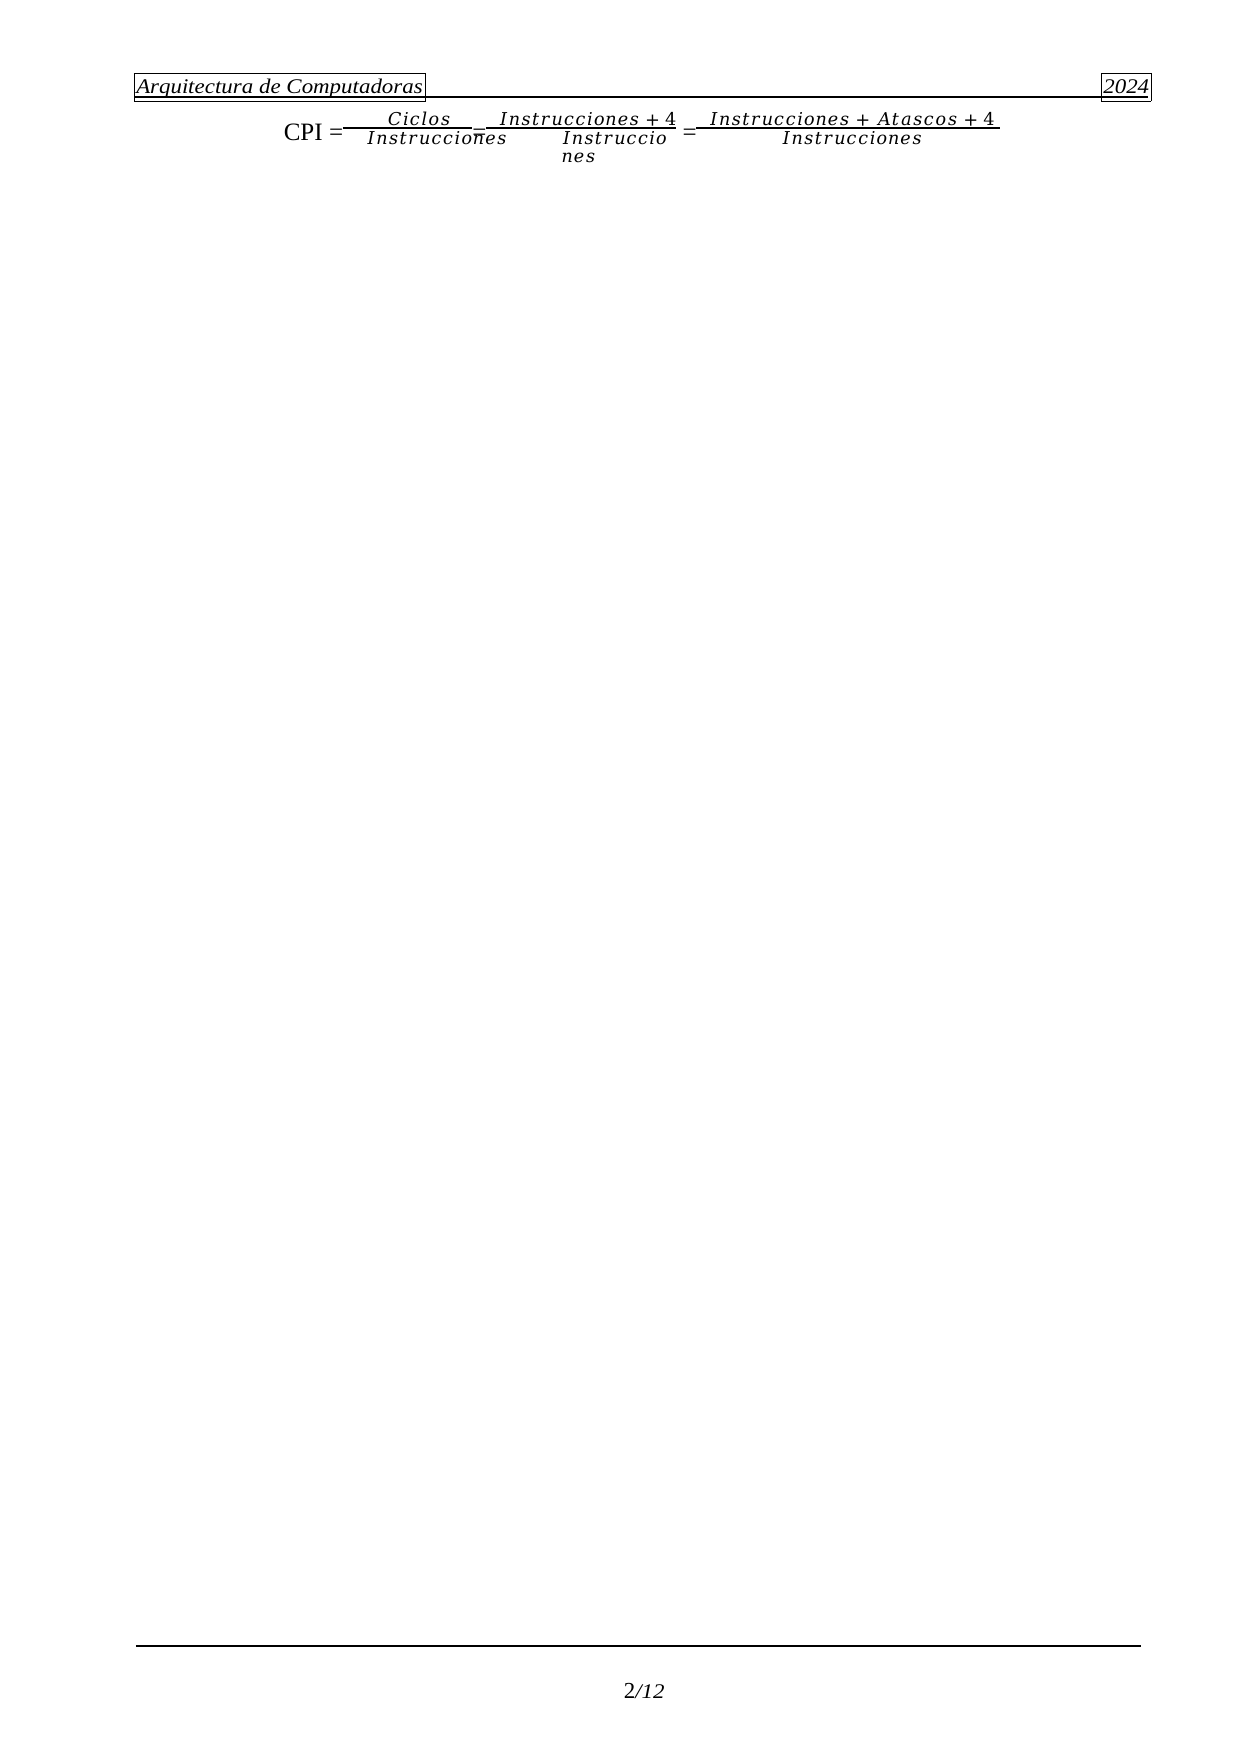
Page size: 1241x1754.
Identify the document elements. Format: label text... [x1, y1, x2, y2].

text 𝐼𝑛𝑠𝑡𝑟𝑢𝑐𝑐𝑖𝑜𝑛𝑒𝑠 [781, 130, 1169, 148]
text 𝐼𝑛𝑠𝑡𝑟𝑢𝑐𝑐𝑖𝑜𝑛𝑒𝑠 [561, 130, 670, 166]
text CPI = 𝐶𝑖𝑐𝑙𝑜𝑠 = 𝐼𝑛𝑠𝑡𝑟𝑢𝑐𝑐𝑖𝑜𝑛𝑒𝑠 + 4 = 𝐼𝑛𝑠𝑡𝑟𝑢𝑐𝑐𝑖𝑜𝑛𝑒𝑠 + 𝐴𝑡𝑎𝑠𝑐𝑜𝑠 + 4 [110, 108, 1168, 130]
text 𝐼𝑛𝑠𝑡𝑟𝑢𝑐𝑐𝑖𝑜𝑛𝑒𝑠 [110, 130, 507, 148]
